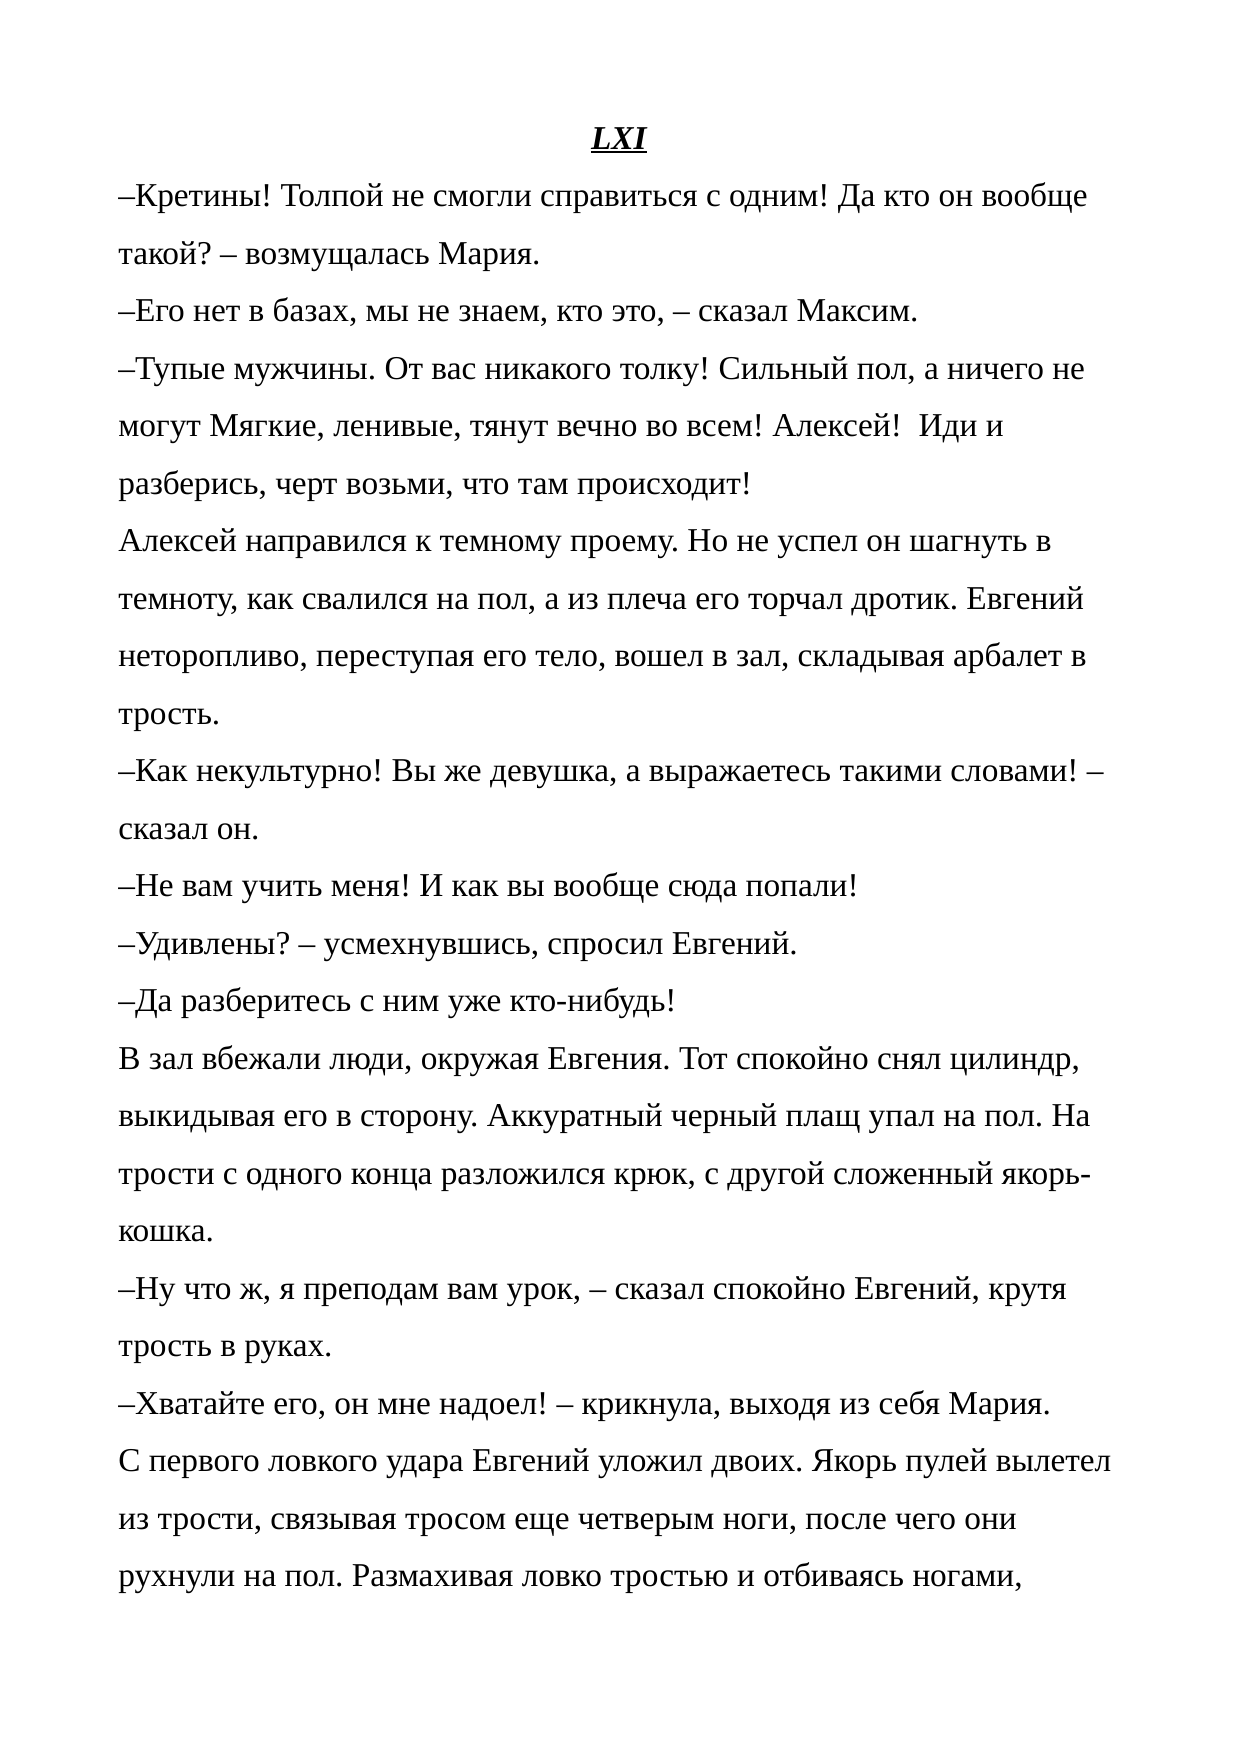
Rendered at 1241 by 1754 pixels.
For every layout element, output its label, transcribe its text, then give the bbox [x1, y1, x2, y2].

text –Тупые мужчины. От вас никакого толку! Сильный пол, а ничего не могут Мягкие, ленивые, тянут вечно во всем! Алексей! Иди и разберись, черт возьми, что там происходит! [118, 348, 1122, 501]
text –Его нет в базах, мы не знаем, кто это, – сказал Максим. [118, 291, 1122, 329]
text Алексей направился к темному проему. Но не успел он шагнуть в темноту, как свалился на пол, а из плеча его торчал дротик. Евгений неторопливо, переступая его тело, вошел в зал, складывая арбалет в трость. [118, 521, 1122, 731]
text В зал вбежали люди, окружая Евгения. Тот спокойно снял цилиндр, выкидывая его в сторону. Аккуратный черный плащ упал на пол. На трости с одного конца разложился крюк, с другой сложенный якорь-кошка. [118, 1038, 1122, 1249]
text LXI [118, 118, 1122, 156]
text –Ну что ж, я преподам вам урок, – сказал спокойно Евгений, крутя трость в руках. [118, 1268, 1122, 1364]
text –Хватайте его, он мне надоел! – крикнула, выходя из себя Мария. [118, 1383, 1122, 1421]
text –Не вам учить меня! И как вы вообще сюда попали! [118, 866, 1122, 904]
text –Кретины! Толпой не смогли справиться с одним! Да кто он вообще такой? – возмущалась Мария. [118, 176, 1122, 271]
text –Да разберитесь с ним уже кто-нибудь! [118, 981, 1122, 1019]
text –Удивлены? – усмехнувшись, спросил Евгений. [118, 923, 1122, 961]
text С первого ловкого удара Евгений уложил двоих. Якорь пулей вылетел из трости, связывая тросом еще четверым ноги, после чего они рухнули на пол. Размахивая ловко тростью и отбиваясь ногами, [118, 1441, 1122, 1594]
text –Как некультурно! Вы же девушка, а выражаетесь такими словами! – сказал он. [118, 751, 1122, 846]
